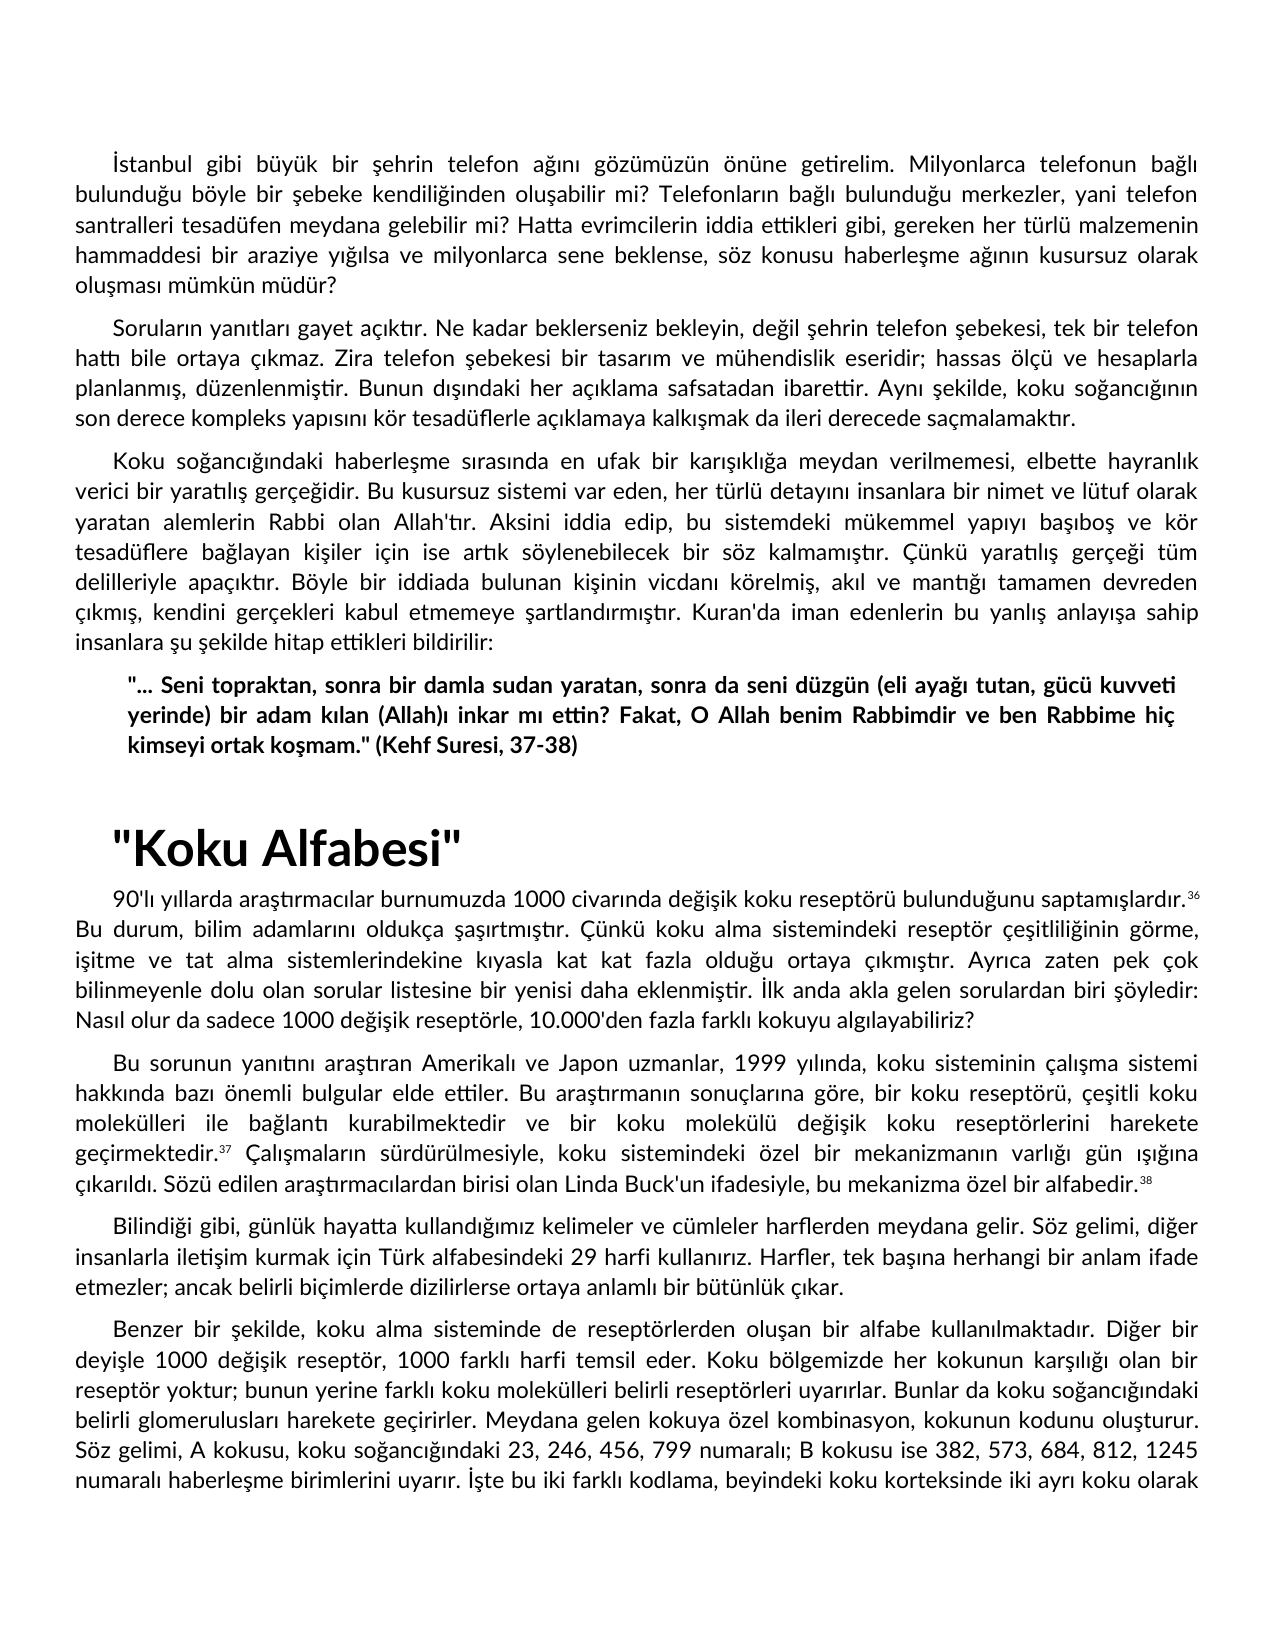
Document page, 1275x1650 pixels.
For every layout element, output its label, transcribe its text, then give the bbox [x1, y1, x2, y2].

text Koku soğancığındaki haberleşme sırasında en ufak bir karışıklığa meydan verilmemesi, elbette hayranlık verici bir yaratılış gerçeğidir. Bu kusursuz sistemi var eden, her türlü detayını insanlara bir nimet ve lütuf olarak yaratan alemlerin Rabbi olan Allah'tır. Aksini iddia edip, bu sistemdeki mükemmel yapıyı başıboş ve kör tesadüflere bağlayan kişiler için ise artık söylenebilecek bir söz kalmamıştır. Çünkü yaratılış gerçeği tüm delilleriyle apaçıktır. Böyle bir iddiada bulunan kişinin vicdanı körelmiş, akıl ve mantığı tamamen devreden çıkmış, kendini gerçekleri kabul etmemeye şartlandırmıştır. Kuran'da iman edenlerin bu yanlış anlayışa sahip insanlara şu şekilde hitap ettikleri bildirilir: [75, 447, 1200, 656]
text Bilindiği gibi, günlük hayatta kullandığımız kelimeler ve cümleler harflerden meydana gelir. Söz gelimi, diğer insanlarla iletişim kurmak için Türk alfabesindeki 29 harfi kullanırız. Harfler, tek başına herhangi bir anlam ifade etmezler; ancak belirli biçimlerde dizilirlerse ortaya anlamlı bir bütünlük çıkar. [75, 1212, 1200, 1300]
text Soruların yanıtları gayet açıktır. Ne kadar beklerseniz bekleyin, değil şehrin telefon şebekesi, tek bir telefon hattı bile ortaya çıkmaz. Zira telefon şebekesi bir tasarım ve mühendislik eseridir; hassas ölçü ve hesaplarla planlanmış, düzenlenmiştir. Bunun dışındaki her açıklama safsatadan ibarettir. Aynı şekilde, koku soğancığının son derece kompleks yapısını kör tesadüflerle açıklamaya kalkışmak da ileri derecede saçmalamaktır. [75, 313, 1200, 432]
subtitle "Koku Alfabesi" [112, 817, 1200, 877]
text Bu sorunun yanıtını araştıran Amerikalı ve Japon uzmanlar, 1999 yılında, koku sisteminin çalışma sistemi hakkında bazı önemli bulgular elde ettiler. Bu araştırmanın sonuçlarına göre, bir koku reseptörü, çeşitli koku molekülleri ile bağlantı kurabilmektedir ve bir koku molekülü değişik koku reseptörlerini harekete geçirmektedir.37 Çalışmaların sürdürülmesiyle, koku sistemindeki özel bir mekanizmanın varlığı gün ışığına çıkarıldı. Sözü edilen araştırmacılardan birisi olan Linda Buck'un ifadesiyle, bu mekanizma özel bir alfabedir.38 [75, 1048, 1200, 1197]
text Benzer bir şekilde, koku alma sisteminde de reseptörlerden oluşan bir alfabe kullanılmaktadır. Diğer bir deyişle 1000 değişik reseptör, 1000 farklı harfi temsil eder. Koku bölgemizde her kokunun karşılığı olan bir reseptör yoktur; bunun yerine farklı koku molekülleri belirli reseptörleri uyarırlar. Bunlar da koku soğancığındaki belirli glomerulusları harekete geçirirler. Meydana gelen kokuya özel kombinasyon, kokunun kodunu oluşturur. Söz gelimi, A kokusu, koku soğancığındaki 23, 246, 456, 799 numaralı; B kokusu ise 382, 573, 684, 812, 1245 numaralı haberleşme birimlerini uyarır. İşte bu iki farklı kodlama, beyindeki koku korteksinde iki ayrı koku olarak [75, 1315, 1200, 1494]
text 90'lı yıllarda araştırmacılar burnumuzda 1000 civarında değişik koku reseptörü bulunduğunu saptamışlardır.36 Bu durum, bilim adamlarını oldukça şaşırtmıştır. Çünkü koku alma sistemindeki reseptör çeşitliliğinin görme, işitme ve tat alma sistemlerindekine kıyasla kat kat fazla olduğu ortaya çıkmıştır. Ayrıca zaten pek çok bilinmeyenle dolu olan sorular listesine bir yenisi daha eklenmiştir. İlk anda akla gelen sorulardan biri şöyledir: Nasıl olur da sadece 1000 değişik reseptörle, 10.000'den fazla farklı kokuyu algılayabiliriz? [75, 885, 1200, 1033]
text "... Seni topraktan, sonra bir damla sudan yaratan, sonra da seni düzgün (eli ayağı tutan, gücü kuvveti yerinde) bir adam kılan (Allah)ı inkar mı ettin? Fakat, O Allah benim Rabbimdir ve ben Rabbime hiç kimseyi ortak koşmam." (Kehf Suresi, 37-38) [127, 671, 1177, 759]
text İstanbul gibi büyük bir şehrin telefon ağını gözümüzün önüne getirelim. Milyonlarca telefonun bağlı bulunduğu böyle bir şebeke kendiliğinden oluşabilir mi? Telefonların bağlı bulunduğu merkezler, yani telefon santralleri tesadüfen meydana gelebilir mi? Hatta evrimcilerin iddia ettikleri gibi, gereken her türlü malzemenin hammaddesi bir araziye yığılsa ve milyonlarca sene beklense, söz konusu haberleşme ağının kusursuz olarak oluşması mümkün müdür? [75, 150, 1200, 298]
